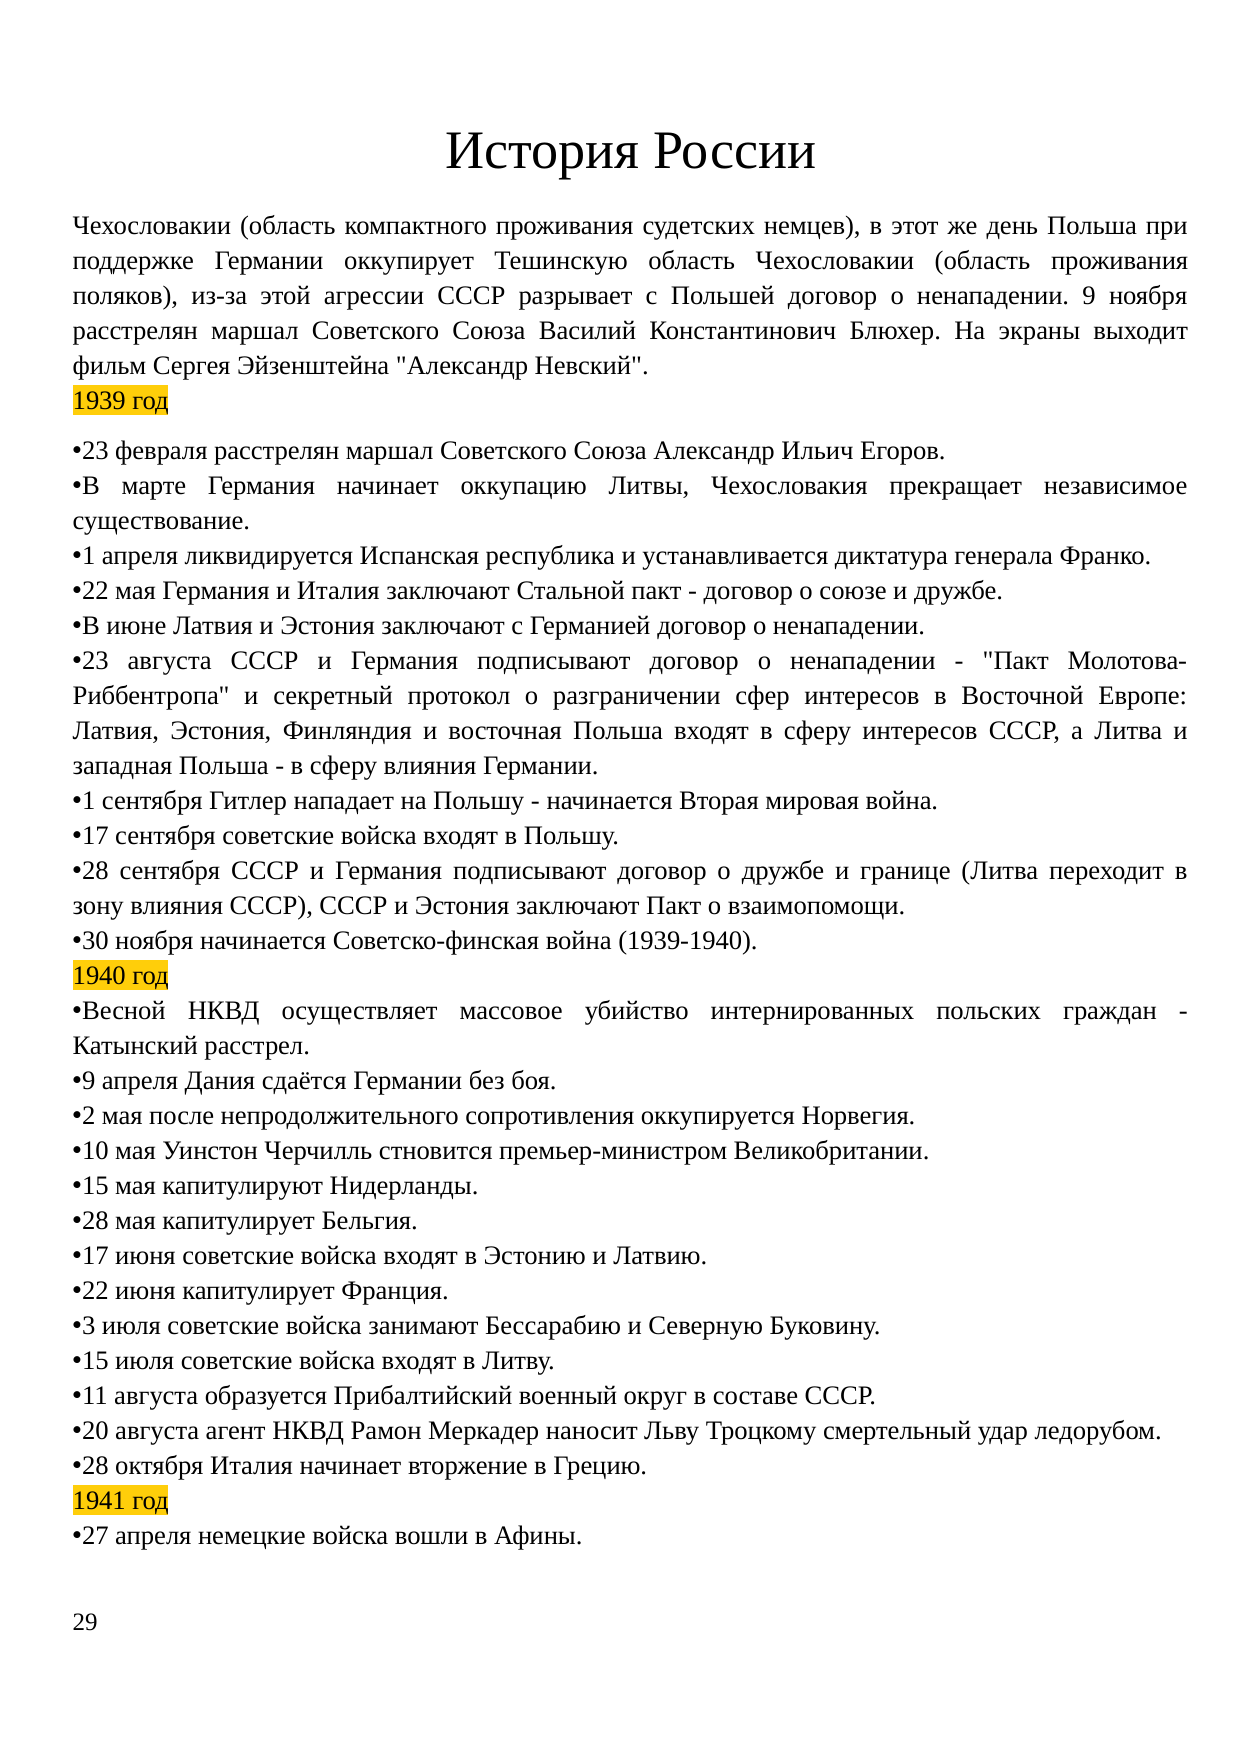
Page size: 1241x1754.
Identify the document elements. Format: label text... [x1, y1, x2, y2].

list 2 мая после непродолжительного сопротивления оккупируется Норвегия. [72, 1099, 1189, 1130]
list 17 сентября советские войска входят в Польшу. [72, 819, 1189, 850]
list 17 июня советские войска входят в Эстонию и Латвию. [72, 1239, 1189, 1270]
list 22 июня капитулирует Франция. [72, 1274, 1189, 1305]
list 30 ноября начинается Советско-финская война (1939-1940). [72, 924, 1189, 955]
list 28 мая капитулирует Бельгия. [72, 1204, 1189, 1235]
list 20 августа агент НКВД Рамон Меркадер наносит Льву Троцкому смертельный удар ледорубом. [72, 1414, 1189, 1445]
list 9 апреля Дания сдаётся Германии без боя. [72, 1064, 1189, 1095]
list 15 мая капитулируют Нидерланды. [72, 1169, 1189, 1200]
text 1939 год [72, 385, 1189, 415]
list В июне Латвия и Эстония заключают с Германией договор о ненападении. [72, 609, 1189, 640]
list 22 мая Германия и Италия заключают Стальной пакт - договор о союзе и дружбе. [72, 574, 1189, 605]
list 15 июля советские войска входят в Литву. [72, 1344, 1189, 1375]
list 3 июля советские войска занимают Бессарабию и Северную Буковину. [72, 1309, 1189, 1340]
list 23 февраля расстрелян маршал Советского Союза Александр Ильич Егоров. [72, 434, 1189, 465]
text Чехословакии (область компактного проживания судетских немцев), в этот же день Польша при поддержке Германии оккупирует Тешинскую область Чехословакии (область проживания поляков), из-за этой агрессии СССР разрывает с Польшей договор о ненападении. 9 ноября расстрелян маршал Советского Союза Василий Константинович Блюхер. На экраны выходит фильм Сергея Эйзенштейна "Александр Невский". [72, 210, 1189, 380]
list Весной НКВД осуществляет массовое убийство интернированных польских граждан - Катынский расстрел. [72, 994, 1189, 1060]
list 11 августа образуется Прибалтийский военный округ в составе СССР. [72, 1379, 1189, 1410]
list В марте Германия начинает оккупацию Литвы, Чехословакия прекращает независимое существование. [72, 469, 1189, 535]
list 1 апреля ликвидируется Испанская республика и устанавливается диктатура генерала Франко. [72, 539, 1189, 570]
list 28 октября Италия начинает вторжение в Грецию. [72, 1449, 1189, 1480]
list 27 апреля немецкие войска вошли в Афины. [72, 1519, 1189, 1550]
text 1941 год [72, 1484, 1189, 1515]
list 1 сентября Гитлер нападает на Польшу - начинается Вторая мировая война. [72, 784, 1189, 815]
list 10 мая Уинстон Черчилль стновится премьер-министром Великобритании. [72, 1134, 1189, 1165]
text 1940 год [72, 959, 1189, 990]
list 23 августа СССР и Германия подписывают договор о ненападении - "Пакт Молотова-Риббентропа" и секретный протокол о разграничении сфер интересов в Восточной Европе: Латвия, Эстония, Финляндия и восточная Польша входят в сферу интересов СССР, а Литва и западная Польша - в сферу влияния Германии. [72, 644, 1189, 780]
list 28 сентября СССР и Германия подписывают договор о дружбе и границе (Литва переходит в зону влияния СССР), СССР и Эстония заключают Пакт о взаимопомощи. [72, 854, 1189, 920]
